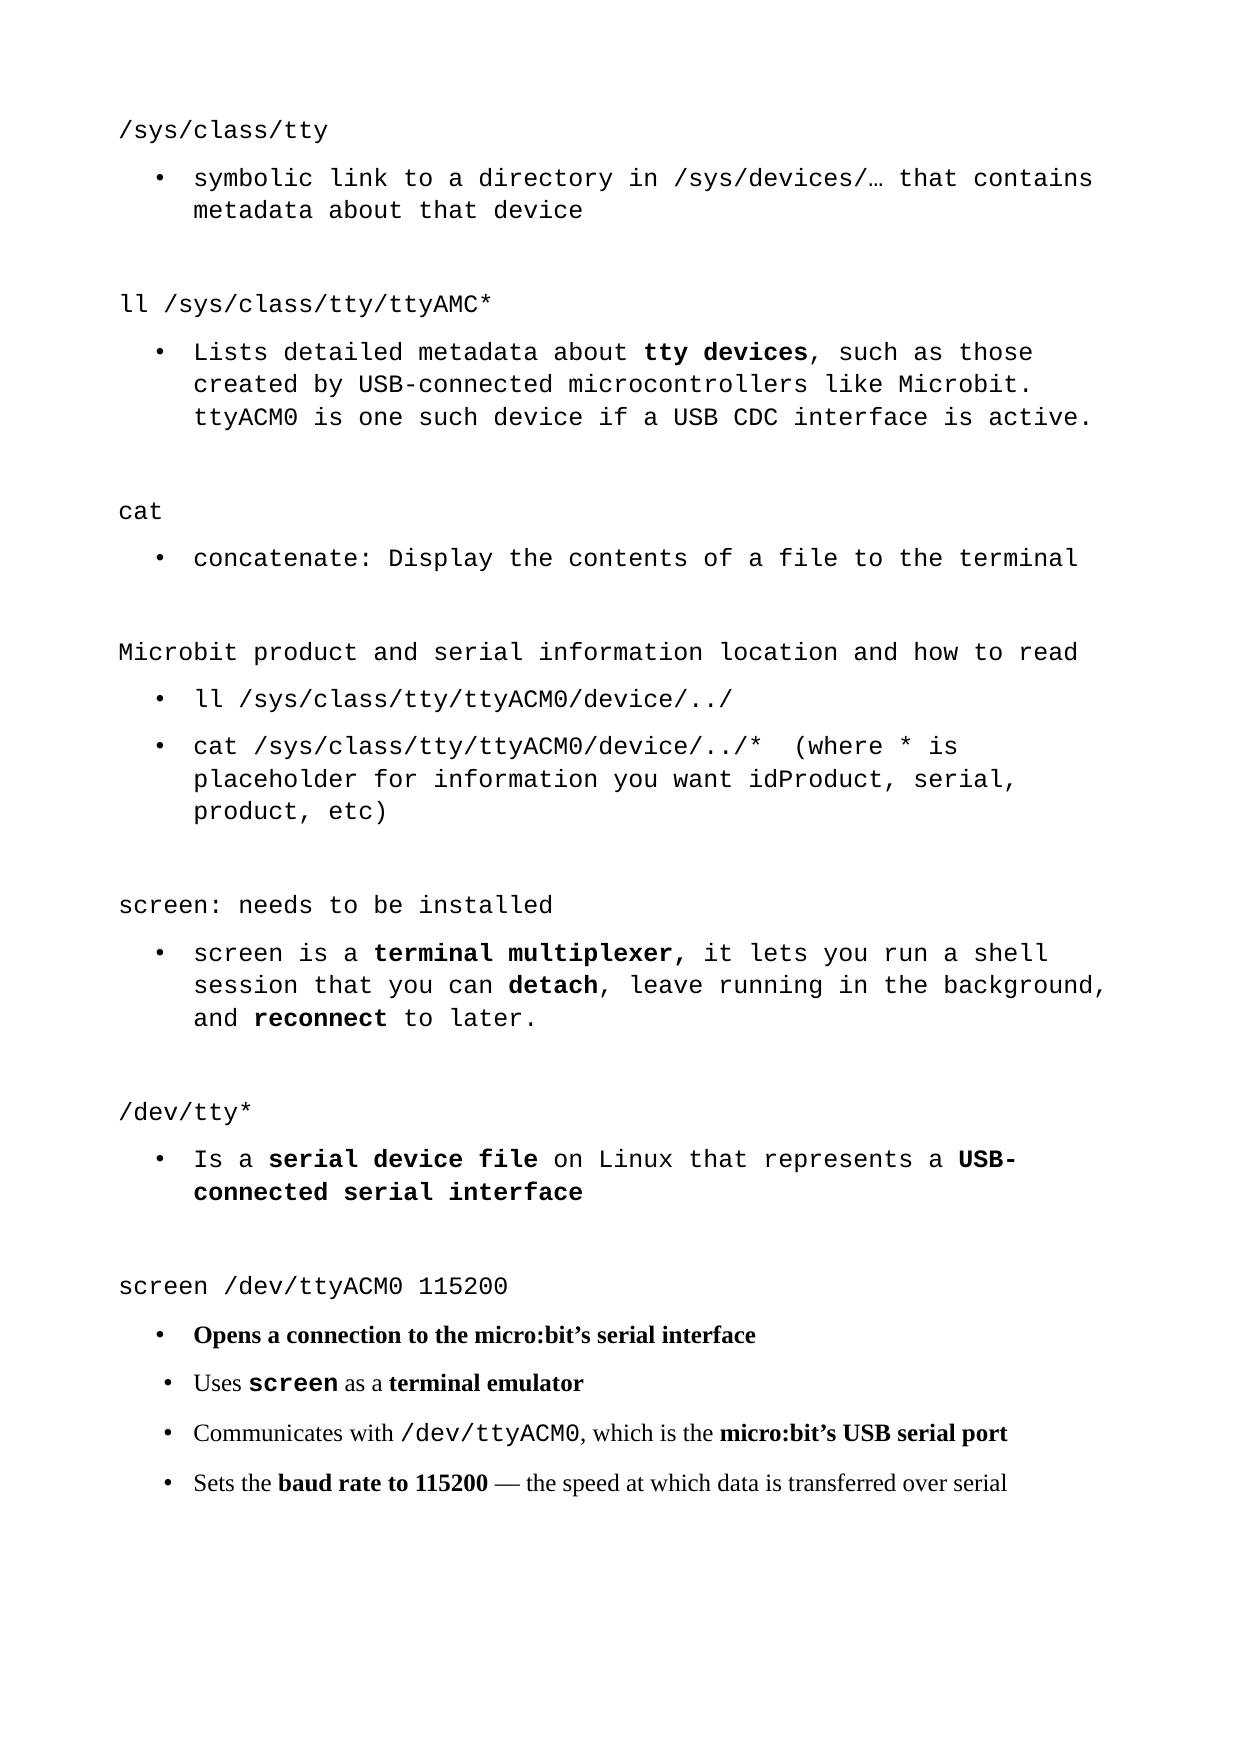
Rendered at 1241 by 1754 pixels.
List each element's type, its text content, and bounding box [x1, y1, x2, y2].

list symbolic link to a directory in /sys/devices/… that contains metadata about that device [156, 165, 1122, 226]
text Microbit product and serial information location and how to read [118, 640, 1122, 668]
list concatenate: Display the contents of a file to the terminal [156, 545, 1122, 574]
list screen is a terminal multiplexer, it lets you run a shell session that you can detach, leave running in the background, and reconnect to later. [156, 940, 1122, 1033]
list Communicates with /dev/ttyACM0, which is the micro:bit’s USB serial port [164, 1418, 1122, 1449]
list Uses screen as a terminal emulator [164, 1368, 1122, 1399]
text /sys/class/tty [118, 118, 1122, 146]
text ll /sys/class/tty/ttyAMC* [118, 292, 1122, 320]
text /dev/tty* [118, 1099, 1122, 1128]
list ll /sys/class/tty/ttyACM0/device/../ [156, 687, 1122, 715]
text cat [118, 498, 1122, 527]
list Lists detailed metadata about tty devices, such as those created by USB-connected microcontrollers like Microbit. ttyACM0 is one such device if a USB CDC interface is active. [156, 339, 1122, 432]
list Is a serial device file on Linux that represents a USB-connected serial interface [156, 1147, 1122, 1207]
text screen /dev/ttyACM0 115200 [118, 1273, 1122, 1302]
list Opens a connection to the micro:bit’s serial interface [156, 1320, 1122, 1349]
list cat /sys/class/tty/ttyACM0/device/../* (where * is placeholder for information you want idProduct, serial, product, etc) [156, 734, 1122, 827]
text screen: needs to be installed [118, 893, 1122, 921]
list Sets the baud rate to 115200 — the speed at which data is transferred over serial [164, 1468, 1122, 1497]
